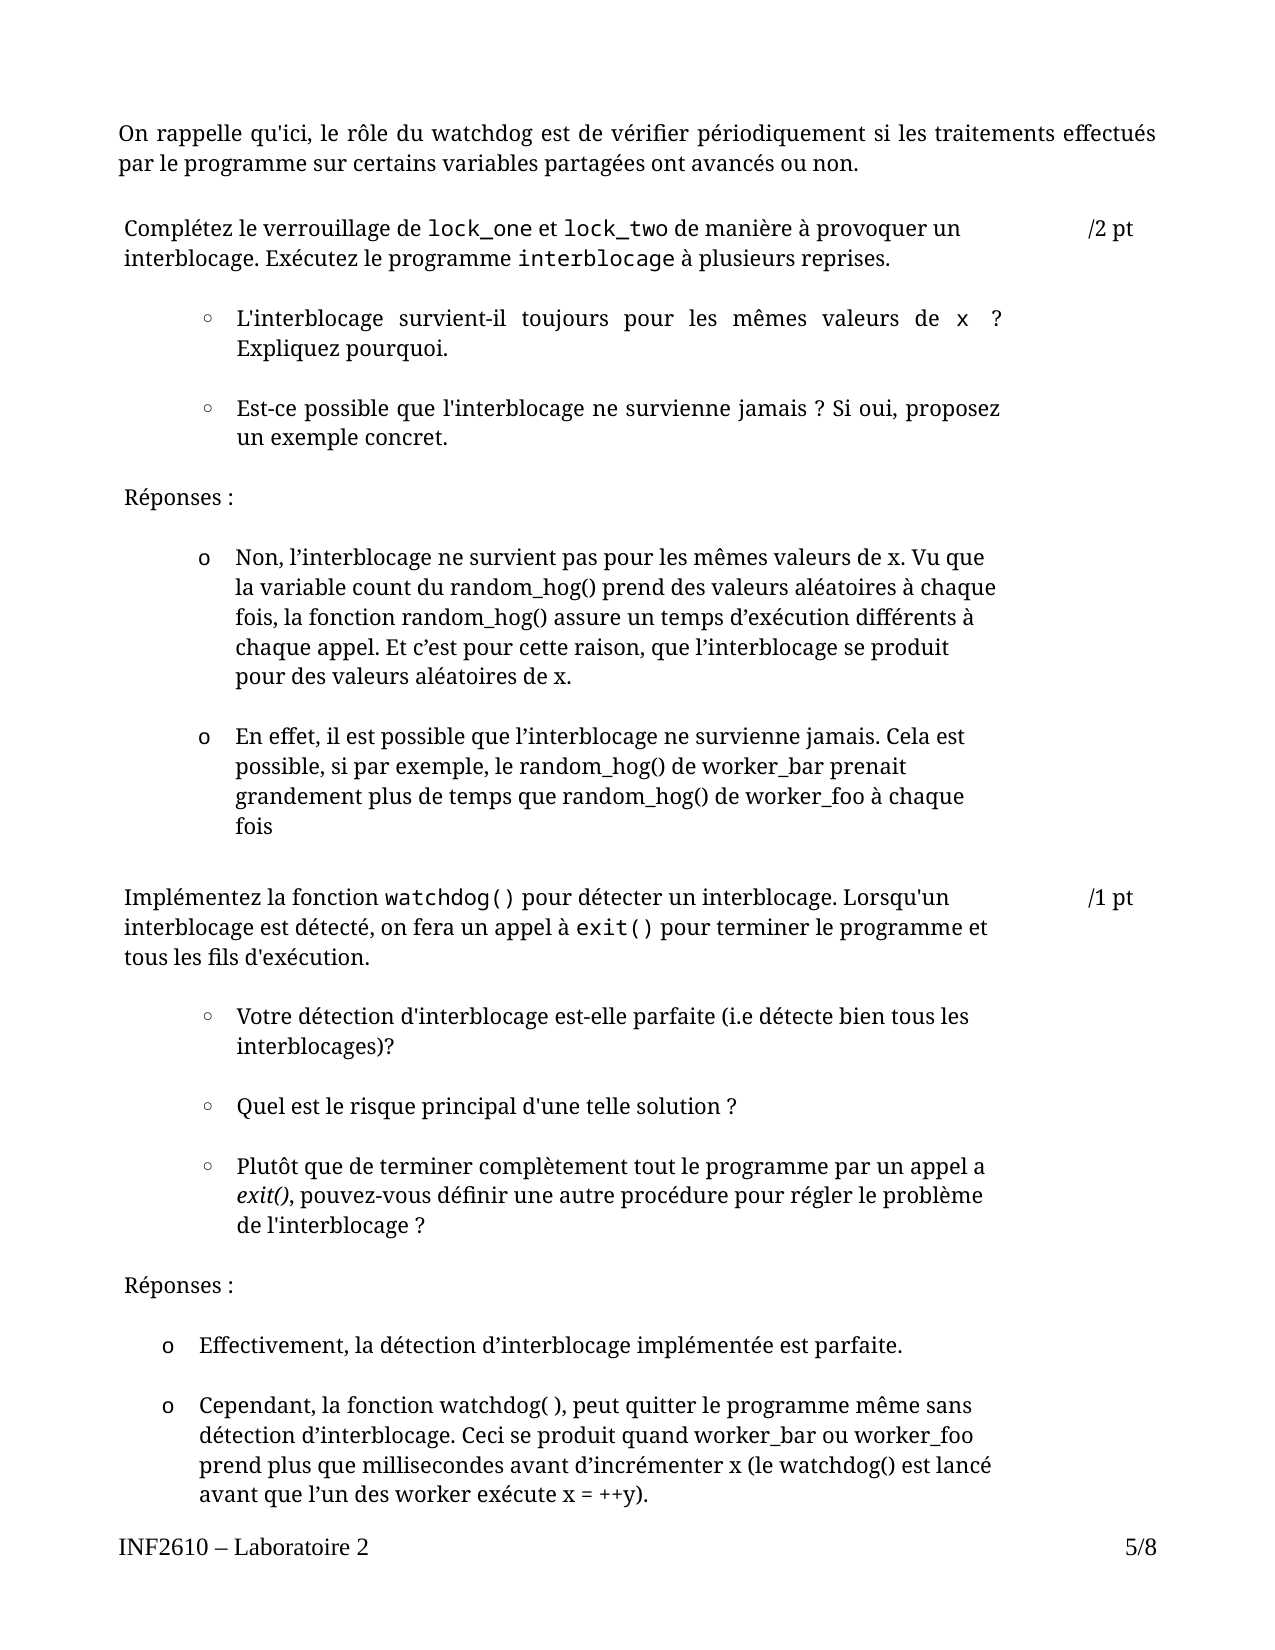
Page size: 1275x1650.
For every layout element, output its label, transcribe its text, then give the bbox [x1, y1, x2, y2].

table_cell /1 pt [1077, 861, 1157, 1530]
text On rappelle qu'ici, le rôle du watchdog est de vérifier périodiquement si les traitements effectués par le programme sur certains variables partagées ont avancés ou non. [118, 118, 1157, 178]
table_header /2 pt [1077, 193, 1157, 861]
table_header Complétez le verrouillage de lock_one et lock_two de manière à provoquer un interblocage. Exécutez le programme interblocage à plusieurs reprises. L'interblocage survient-il toujours pour les mêmes valeurs de x ? Expliquez pourquoi. Est-ce possible que l'interblocage ne survienne jamais ? Si oui, proposez un exemple concret. Réponses : Non, l’interblocage ne survient pas pour les mêmes valeurs de x. Vu que la variable count du random_hog() prend des valeurs aléatoires à chaque fois, la fonction random_hog() assure un temps d’exécution différents à chaque appel. Et c’est pour cette raison, que l’interblocage se produit pour des valeurs aléatoires de x. En effet, il est possible que l’interblocage ne survienne jamais. Cela est possible, si par exemple, le random_hog() de worker_bar prenait grandement plus de temps que random_hog() de worker_foo à chaque fois [118, 193, 1007, 861]
table_cell [1008, 861, 1077, 1530]
table_cell Implémentez la fonction watchdog() pour détecter un interblocage. Lorsqu'un interblocage est détecté, on fera un appel à exit() pour terminer le programme et tous les fils d'exécution. Votre détection d'interblocage est-elle parfaite (i.e détecte bien tous les interblocages)? Quel est le risque principal d'une telle solution ? Plutôt que de terminer complètement tout le programme par un appel a exit(), pouvez-vous définir une autre procédure pour régler le problème de l'interblocage ? Réponses : Effectivement, la détection d’interblocage implémentée est parfaite. Cependant, la fonction watchdog( ), peut quitter le programme même sans détection d’interblocage. Ceci se produit quand worker_bar ou worker_foo prend plus que millisecondes avant d’incrémenter x (le watchdog() est lancé avant que l’un des worker exécute x = ++y). [118, 861, 1007, 1530]
table_header [1008, 193, 1077, 861]
